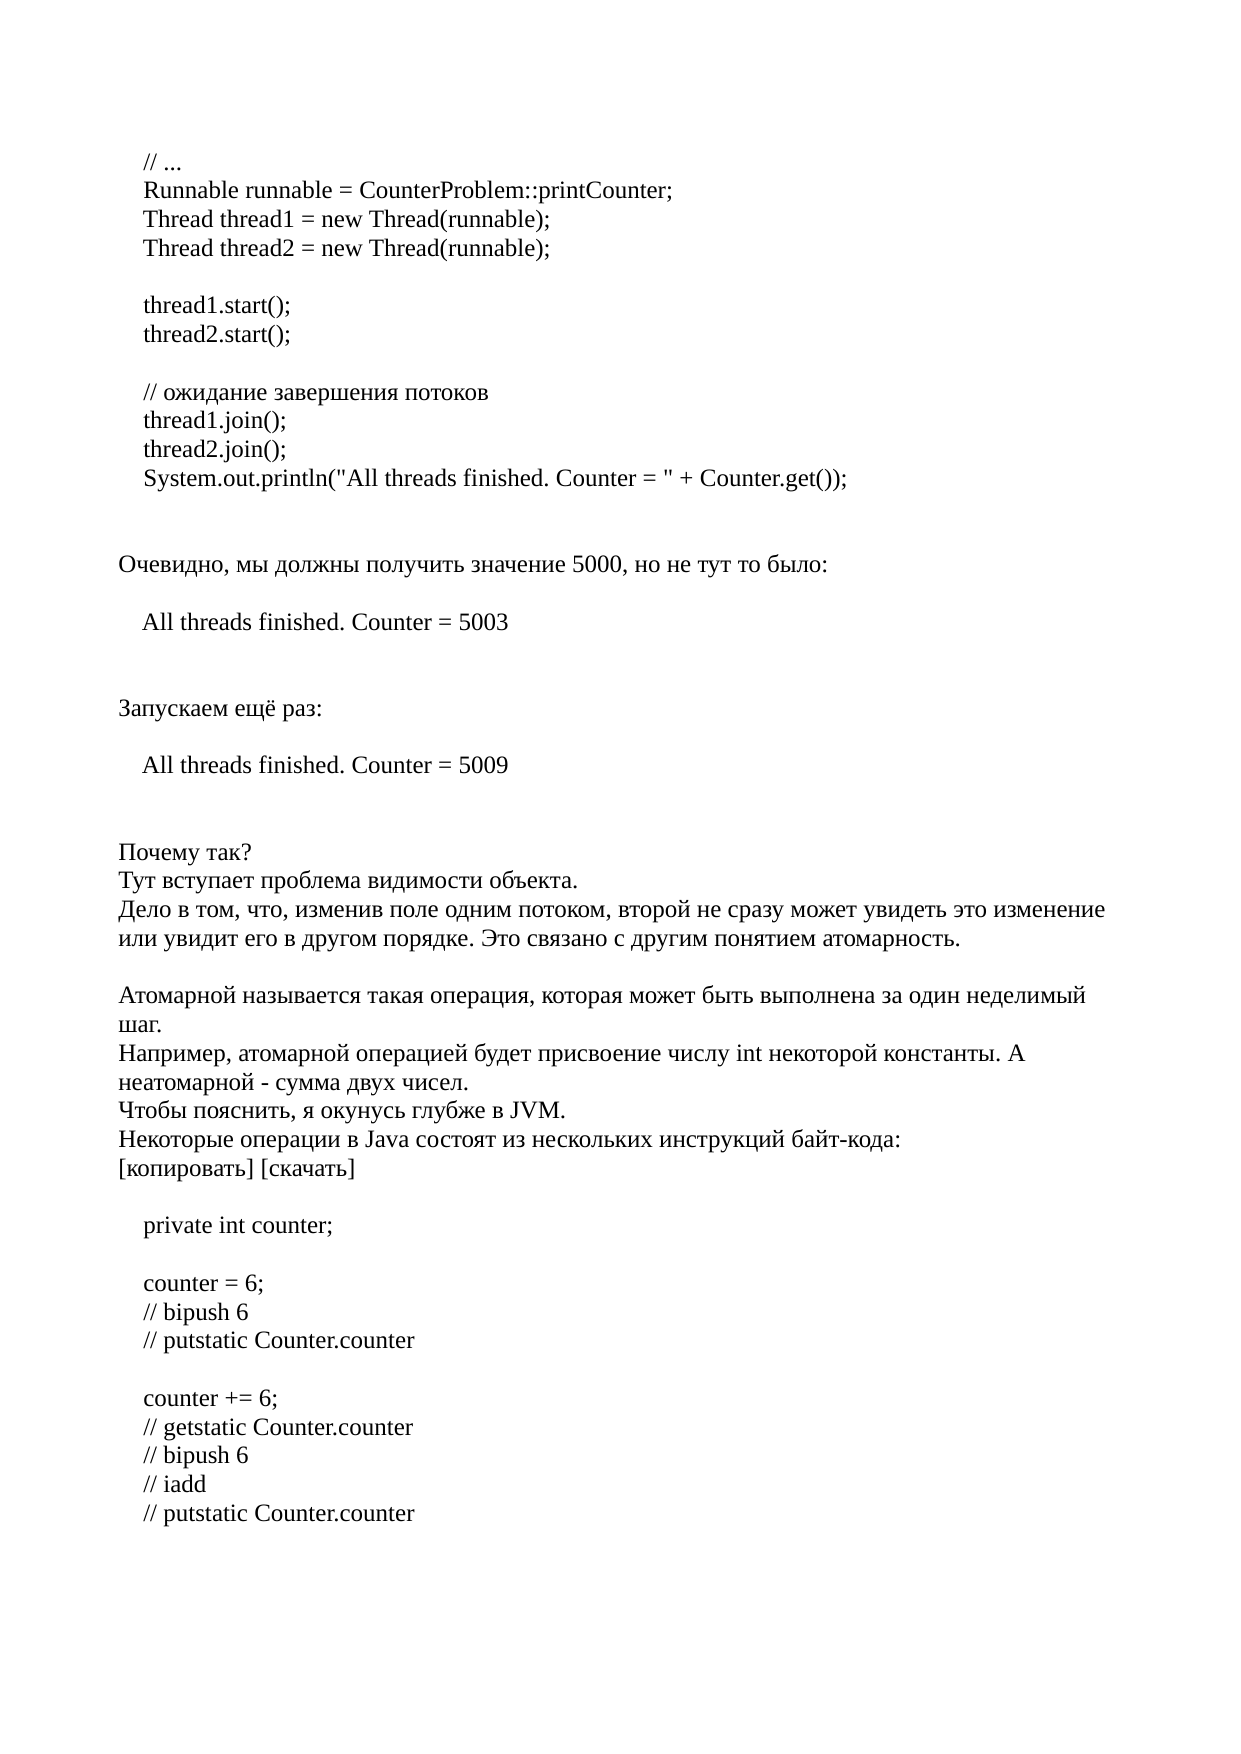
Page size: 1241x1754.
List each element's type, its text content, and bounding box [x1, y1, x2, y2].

text Например, атомарной операцией будет присвоение числу int некоторой константы. А неатомарной - сумма двух чисел. [118, 1038, 1122, 1096]
text // iadd [118, 1469, 1122, 1498]
text Атомарной называется такая операция, которая может быть выполнена за один неделимый шаг. [118, 981, 1122, 1038]
text Некоторые операции в Java состоят из нескольких инструкций байт-кода: [118, 1124, 1122, 1153]
text thread1.join(); [118, 406, 1122, 434]
text // ожидание завершения потоков [118, 377, 1122, 406]
text // bipush 6 [118, 1297, 1122, 1326]
text counter += 6; [118, 1383, 1122, 1412]
text Запускаем ещё раз: [118, 693, 1122, 722]
text // getstatic Counter.counter [118, 1412, 1122, 1441]
text Очевидно, мы должны получить значение 5000, но не тут то было: [118, 549, 1122, 578]
text Чтобы пояснить, я окунусь глубже в JVM. [118, 1096, 1122, 1124]
text thread2.start(); [118, 319, 1122, 348]
text // putstatic Counter.counter [118, 1498, 1122, 1527]
text // ... [118, 147, 1122, 176]
text Runnable runnable = CounterProblem::printCounter; [118, 176, 1122, 204]
text thread1.start(); [118, 291, 1122, 319]
text Thread thread1 = new Thread(runnable); [118, 204, 1122, 233]
text Дело в том, что, изменив поле одним потоком, второй не сразу может увидеть это изменение или увидит его в другом порядке. Это связано с другим понятием атомарность. [118, 894, 1122, 952]
text All threads finished. Counter = 5009 [118, 751, 1122, 779]
text All threads finished. Counter = 5003 [118, 607, 1122, 636]
text Почему так? [118, 837, 1122, 866]
text private int counter; [118, 1211, 1122, 1239]
text System.out.println("All threads finished. Counter = " + Counter.get()); [118, 463, 1122, 492]
text counter = 6; [118, 1268, 1122, 1297]
text Тут вступает проблема видимости объекта. [118, 866, 1122, 894]
text Thread thread2 = new Thread(runnable); [118, 233, 1122, 262]
text [копировать] [скачать] [118, 1153, 1122, 1182]
text // putstatic Counter.counter [118, 1326, 1122, 1354]
text // bipush 6 [118, 1441, 1122, 1469]
text thread2.join(); [118, 434, 1122, 463]
